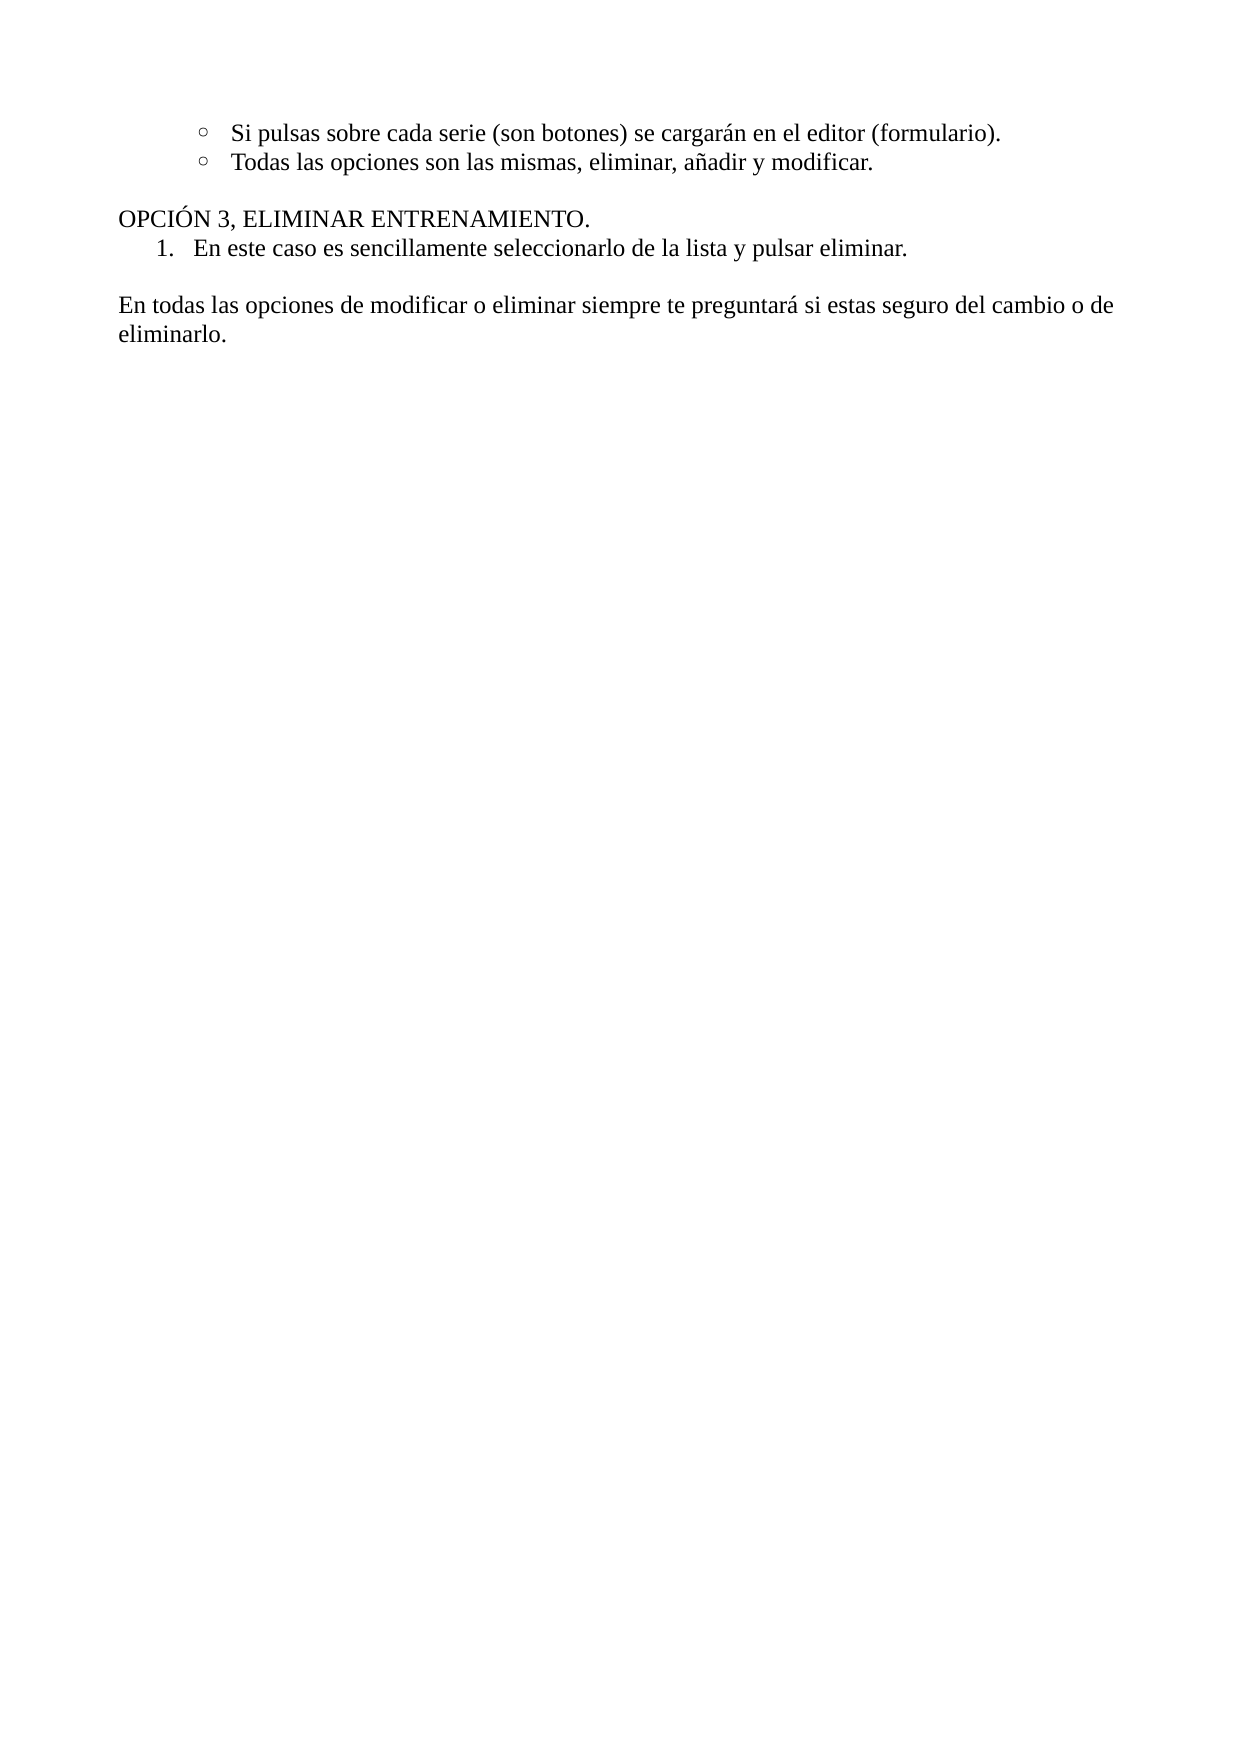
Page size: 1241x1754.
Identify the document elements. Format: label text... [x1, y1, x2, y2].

text En todas las opciones de modificar o eliminar siempre te preguntará si estas seguro del cambio o de eliminarlo. [118, 291, 1122, 348]
text OPCIÓN 3, ELIMINAR ENTRENAMIENTO. [118, 204, 1122, 233]
list Todas las opciones son las mismas, eliminar, añadir y modificar. [193, 147, 1122, 176]
list En este caso es sencillamente seleccionarlo de la lista y pulsar eliminar. [156, 233, 1122, 262]
list Si pulsas sobre cada serie (son botones) se cargarán en el editor (formulario). [193, 118, 1122, 147]
